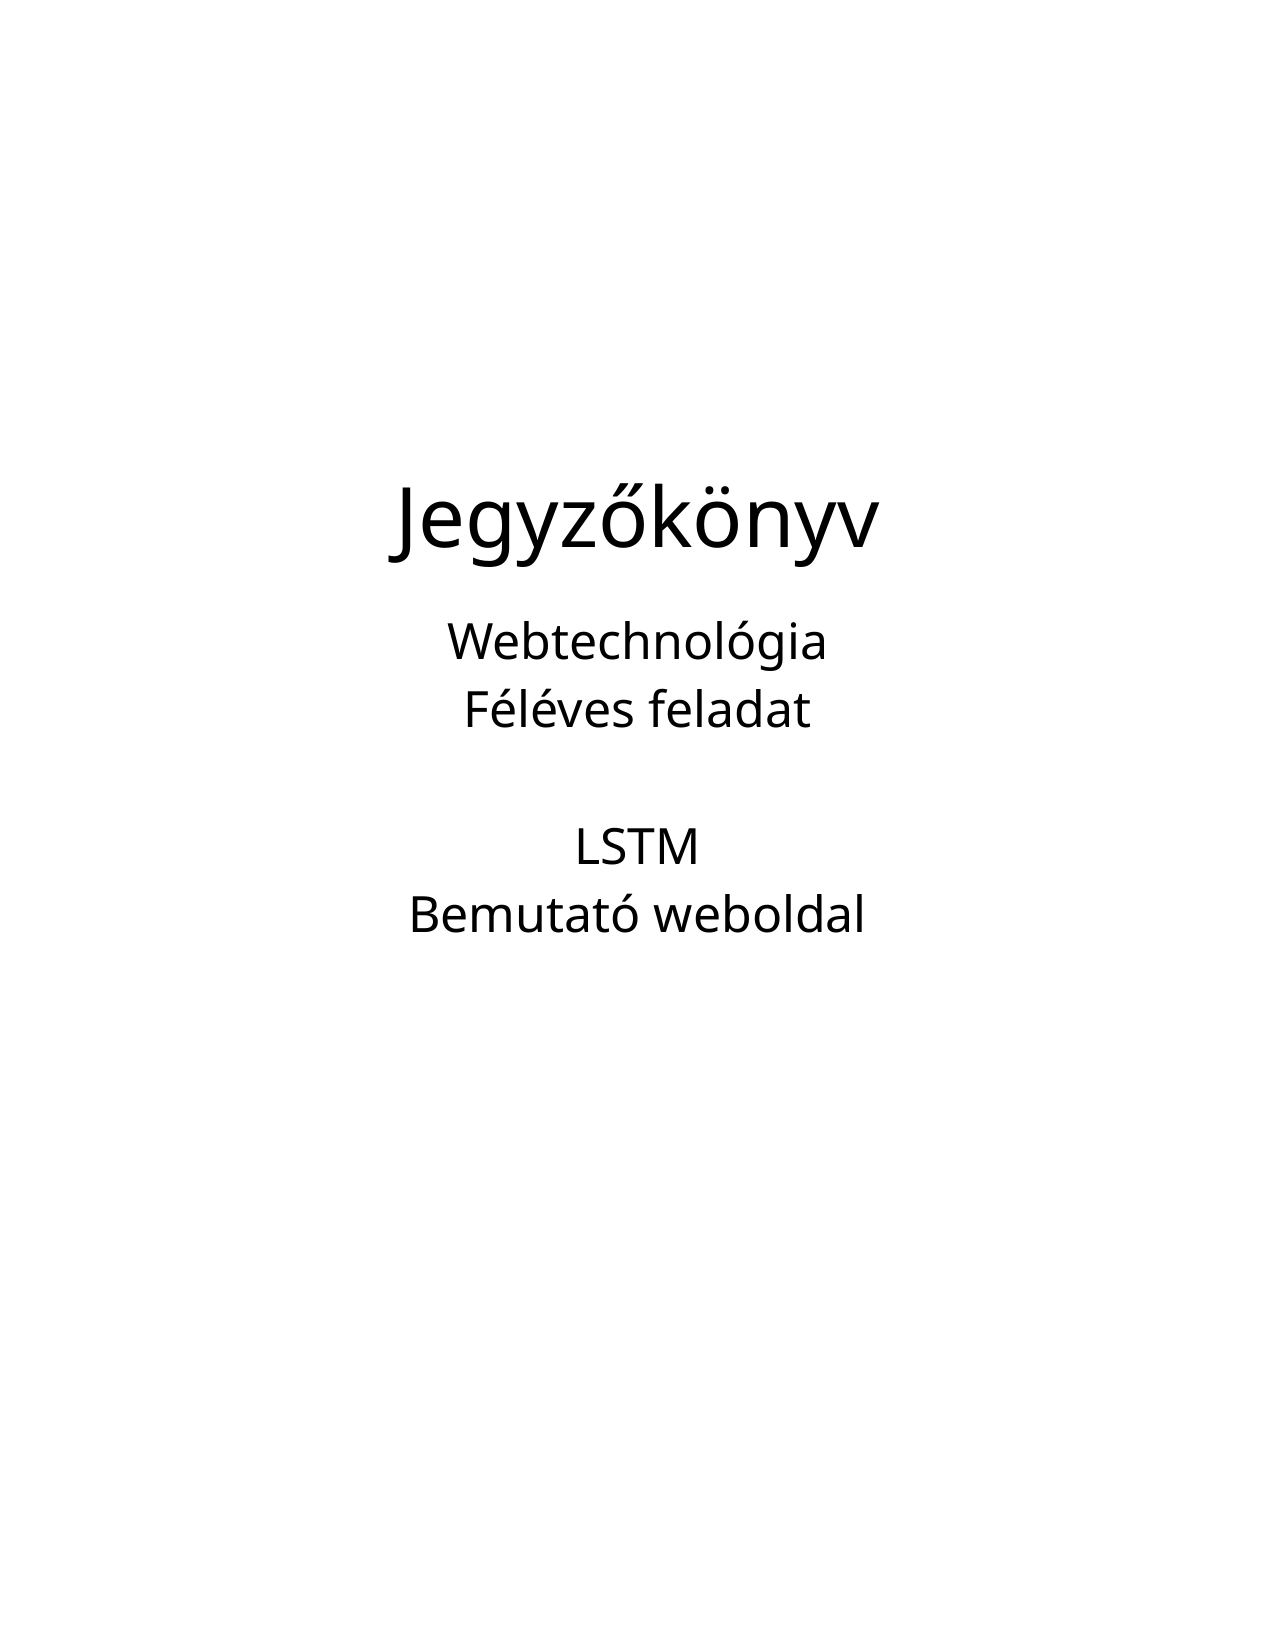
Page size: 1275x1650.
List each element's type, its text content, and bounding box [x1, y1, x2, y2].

text Féléves feladat [118, 674, 1157, 743]
text LSTM Bemutató weboldal [118, 811, 1157, 947]
text Jegyzőkönyv [118, 459, 1157, 572]
text Webtechnológia [118, 606, 1157, 674]
